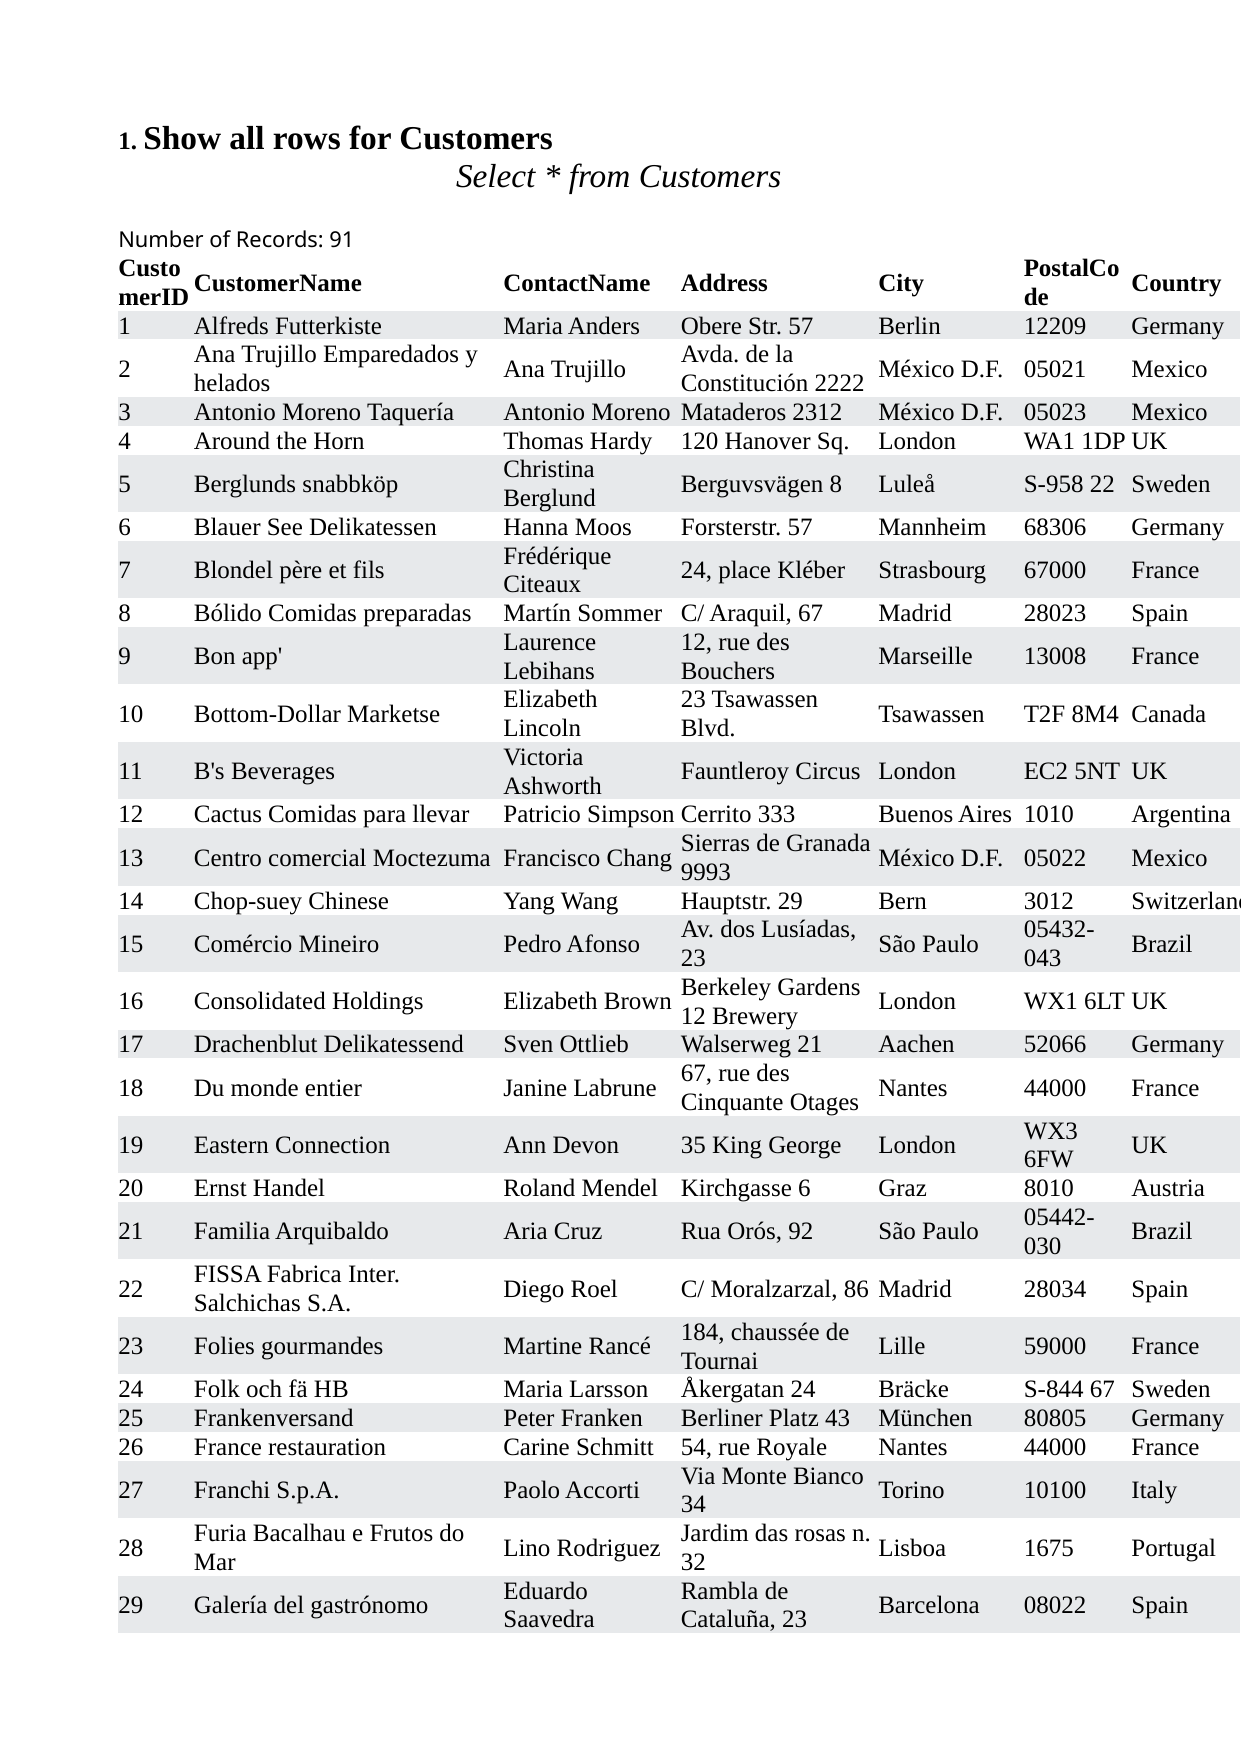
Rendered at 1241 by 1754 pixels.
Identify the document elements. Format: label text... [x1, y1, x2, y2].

table_cell 44000 [1024, 1432, 1131, 1461]
table_cell São Paulo [878, 915, 1023, 972]
table_cell Mataderos 2312 [681, 397, 878, 426]
table_cell 15 [118, 915, 194, 972]
table_cell Hauptstr. 29 [681, 886, 878, 914]
table_cell 05023 [1024, 397, 1131, 426]
table_cell Walserweg 21 [681, 1030, 878, 1058]
table_cell Maria Anders [503, 311, 681, 339]
table_cell Marseille [878, 627, 1023, 684]
table_cell Yang Wang [503, 886, 681, 914]
table_cell FISSA Fabrica Inter. Salchichas S.A. [194, 1260, 503, 1317]
table_cell Christina Berglund [503, 455, 681, 512]
table_cell 54, rue Royale [681, 1432, 878, 1461]
table_cell Thomas Hardy [503, 426, 681, 454]
table_cell 23 Tsawassen Blvd. [681, 685, 878, 742]
table_cell Obere Str. 57 [681, 311, 878, 339]
table_cell 3012 [1024, 886, 1131, 914]
table_cell 18 [118, 1058, 194, 1116]
table_cell France [1131, 1058, 1240, 1116]
table_cell Bern [878, 886, 1023, 914]
table_cell EC2 5NT [1024, 742, 1131, 799]
table_header Country [1131, 253, 1240, 311]
table_cell 25 [118, 1403, 194, 1432]
table_cell Centro comercial Moctezuma [194, 828, 503, 886]
table_cell 29 [118, 1576, 194, 1633]
table_cell Mexico [1131, 828, 1240, 886]
table_cell Berlin [878, 311, 1023, 339]
table_cell Portugal [1131, 1518, 1240, 1576]
table_cell Rambla de Cataluña, 23 [681, 1576, 878, 1633]
table_cell 16 [118, 972, 194, 1029]
table_cell Germany [1131, 311, 1240, 339]
table_cell Consolidated Holdings [194, 972, 503, 1029]
table_cell 12 [118, 800, 194, 828]
table_cell S-958 22 [1024, 455, 1131, 512]
table_cell Strasbourg [878, 541, 1023, 598]
table_cell 17 [118, 1030, 194, 1058]
table_cell 05432-043 [1024, 915, 1131, 972]
table_cell 1675 [1024, 1518, 1131, 1576]
table_cell France [1131, 1432, 1240, 1461]
table_cell 26 [118, 1432, 194, 1461]
table_cell Laurence Lebihans [503, 627, 681, 684]
table_cell Jardim das rosas n. 32 [681, 1518, 878, 1576]
table_cell Franchi S.p.A. [194, 1461, 503, 1518]
table_cell Alfreds Futterkiste [194, 311, 503, 339]
table_cell München [878, 1403, 1023, 1432]
table_cell T2F 8M4 [1024, 685, 1131, 742]
table_cell Paolo Accorti [503, 1461, 681, 1518]
table_cell 4 [118, 426, 194, 454]
text Number of Records: 91 [118, 223, 1122, 253]
table_cell Antonio Moreno Taquería [194, 397, 503, 426]
table_cell 6 [118, 512, 194, 541]
table_cell Patricio Simpson [503, 800, 681, 828]
table_cell Cerrito 333 [681, 800, 878, 828]
table_cell Fauntleroy Circus [681, 742, 878, 799]
table_cell 21 [118, 1202, 194, 1259]
table_cell Bólido Comidas preparadas [194, 598, 503, 627]
table_cell Around the Horn [194, 426, 503, 454]
table_cell Åkergatan 24 [681, 1375, 878, 1403]
table_cell Peter Franken [503, 1403, 681, 1432]
table_cell Eduardo Saavedra [503, 1576, 681, 1633]
table_cell Germany [1131, 1403, 1240, 1432]
table_header Address [681, 253, 878, 311]
table_cell Mannheim [878, 512, 1023, 541]
table_cell Avda. de la Constitución 2222 [681, 340, 878, 397]
table_cell Blauer See Delikatessen [194, 512, 503, 541]
table_cell Nantes [878, 1432, 1023, 1461]
table_cell 67000 [1024, 541, 1131, 598]
table_cell 2 [118, 340, 194, 397]
table_cell Italy [1131, 1461, 1240, 1518]
table_cell Eastern Connection [194, 1116, 503, 1173]
table_cell 27 [118, 1461, 194, 1518]
table_cell London [878, 426, 1023, 454]
table_cell México D.F. [878, 340, 1023, 397]
table_cell Spain [1131, 1576, 1240, 1633]
table_cell 12209 [1024, 311, 1131, 339]
table_cell 28023 [1024, 598, 1131, 627]
table_cell Drachenblut Delikatessend [194, 1030, 503, 1058]
table_cell 7 [118, 541, 194, 598]
table_cell Sweden [1131, 455, 1240, 512]
table_cell Rua Orós, 92 [681, 1202, 878, 1259]
table_cell 05442-030 [1024, 1202, 1131, 1259]
table_cell UK [1131, 1116, 1240, 1173]
table_cell 28 [118, 1518, 194, 1576]
table_cell 08022 [1024, 1576, 1131, 1633]
table_cell Frédérique Citeaux [503, 541, 681, 598]
table_cell C/ Moralzarzal, 86 [681, 1260, 878, 1317]
table_cell Elizabeth Lincoln [503, 685, 681, 742]
table_cell Martine Rancé [503, 1317, 681, 1374]
table_cell 11 [118, 742, 194, 799]
table_cell 44000 [1024, 1058, 1131, 1116]
table_cell Kirchgasse 6 [681, 1173, 878, 1202]
table_cell 8 [118, 598, 194, 627]
table_cell Martín Sommer [503, 598, 681, 627]
table_cell Lisboa [878, 1518, 1023, 1576]
table_cell 10100 [1024, 1461, 1131, 1518]
table_header PostalCode [1024, 253, 1131, 311]
table_cell Torino [878, 1461, 1023, 1518]
table_cell Canada [1131, 685, 1240, 742]
table_cell Spain [1131, 1260, 1240, 1317]
table_cell Lille [878, 1317, 1023, 1374]
table_cell 1010 [1024, 800, 1131, 828]
table_cell UK [1131, 742, 1240, 799]
table_cell France [1131, 1317, 1240, 1374]
table_cell 20 [118, 1173, 194, 1202]
table_cell Galería del gastrónomo [194, 1576, 503, 1633]
table_cell 24, place Kléber [681, 541, 878, 598]
table_cell São Paulo [878, 1202, 1023, 1259]
table_cell Roland Mendel [503, 1173, 681, 1202]
table_cell Berkeley Gardens 12 Brewery [681, 972, 878, 1029]
table_cell Folk och fä HB [194, 1375, 503, 1403]
table_cell 80805 [1024, 1403, 1131, 1432]
table_cell 10 [118, 685, 194, 742]
table_cell 5 [118, 455, 194, 512]
table_cell Buenos Aires [878, 800, 1023, 828]
table_cell 35 King George [681, 1116, 878, 1173]
table_cell Ana Trujillo Emparedados y helados [194, 340, 503, 397]
table_cell Blondel père et fils [194, 541, 503, 598]
table_cell Comércio Mineiro [194, 915, 503, 972]
table_cell 14 [118, 886, 194, 914]
table_cell Aria Cruz [503, 1202, 681, 1259]
table_cell Spain [1131, 598, 1240, 627]
table_cell Cactus Comidas para llevar [194, 800, 503, 828]
table_cell Austria [1131, 1173, 1240, 1202]
table_cell 1 [118, 311, 194, 339]
table_cell London [878, 1116, 1023, 1173]
table_cell 22 [118, 1260, 194, 1317]
table_cell 52066 [1024, 1030, 1131, 1058]
table_cell Chop-suey Chinese [194, 886, 503, 914]
table_cell Berguvsvägen 8 [681, 455, 878, 512]
table_cell 28034 [1024, 1260, 1131, 1317]
table_cell 05022 [1024, 828, 1131, 886]
table_cell 13 [118, 828, 194, 886]
table_cell Mexico [1131, 397, 1240, 426]
table_cell 68306 [1024, 512, 1131, 541]
table_cell Av. dos Lusíadas, 23 [681, 915, 878, 972]
table_cell Ernst Handel [194, 1173, 503, 1202]
table_cell Brazil [1131, 915, 1240, 972]
table_cell 05021 [1024, 340, 1131, 397]
table_cell France restauration [194, 1432, 503, 1461]
table_cell Madrid [878, 598, 1023, 627]
table_cell Mexico [1131, 340, 1240, 397]
table_cell London [878, 972, 1023, 1029]
table_cell 19 [118, 1116, 194, 1173]
table_cell Folies gourmandes [194, 1317, 503, 1374]
table_cell Elizabeth Brown [503, 972, 681, 1029]
table_cell México D.F. [878, 828, 1023, 886]
table_cell 59000 [1024, 1317, 1131, 1374]
table_cell Janine Labrune [503, 1058, 681, 1116]
table_cell 184, chaussée de Tournai [681, 1317, 878, 1374]
table_cell 12, rue des Bouchers [681, 627, 878, 684]
table_cell Tsawassen [878, 685, 1023, 742]
table_cell C/ Araquil, 67 [681, 598, 878, 627]
text Select * from Customers [118, 156, 1122, 195]
table_cell 120 Hanover Sq. [681, 426, 878, 454]
table_cell Bottom-Dollar Marketse [194, 685, 503, 742]
table_cell Ana Trujillo [503, 340, 681, 397]
table_cell Forsterstr. 57 [681, 512, 878, 541]
table_cell 67, rue des Cinquante Otages [681, 1058, 878, 1116]
table_cell Ann Devon [503, 1116, 681, 1173]
table_cell UK [1131, 972, 1240, 1029]
table_header ContactName [503, 253, 681, 311]
table_cell Berliner Platz 43 [681, 1403, 878, 1432]
table_cell Bräcke [878, 1375, 1023, 1403]
table_cell WA1 1DP [1024, 426, 1131, 454]
table_header CustomerID [118, 253, 194, 311]
table_cell Barcelona [878, 1576, 1023, 1633]
table_cell Sven Ottlieb [503, 1030, 681, 1058]
table_cell Du monde entier [194, 1058, 503, 1116]
table_cell Sierras de Granada 9993 [681, 828, 878, 886]
table_cell Brazil [1131, 1202, 1240, 1259]
text 1. Show all rows for Customers [118, 118, 1122, 156]
table_cell Madrid [878, 1260, 1023, 1317]
table_cell Maria Larsson [503, 1375, 681, 1403]
table_cell Switzerland [1131, 886, 1240, 914]
table_cell Victoria Ashworth [503, 742, 681, 799]
table_cell Germany [1131, 1030, 1240, 1058]
table_cell Luleå [878, 455, 1023, 512]
table_cell WX3 6FW [1024, 1116, 1131, 1173]
table_cell 23 [118, 1317, 194, 1374]
table_cell Lino Rodriguez [503, 1518, 681, 1576]
table_cell Francisco Chang [503, 828, 681, 886]
table_cell Frankenversand [194, 1403, 503, 1432]
table_cell Sweden [1131, 1375, 1240, 1403]
table_cell France [1131, 627, 1240, 684]
table_cell France [1131, 541, 1240, 598]
table_cell Furia Bacalhau e Frutos do Mar [194, 1518, 503, 1576]
table_cell México D.F. [878, 397, 1023, 426]
table_cell S-844 67 [1024, 1375, 1131, 1403]
table_header City [878, 253, 1023, 311]
table_cell Bon app' [194, 627, 503, 684]
table_cell London [878, 742, 1023, 799]
table_cell WX1 6LT [1024, 972, 1131, 1029]
table_cell Argentina [1131, 800, 1240, 828]
table_cell UK [1131, 426, 1240, 454]
table_cell Hanna Moos [503, 512, 681, 541]
table_cell Via Monte Bianco 34 [681, 1461, 878, 1518]
table_cell Germany [1131, 512, 1240, 541]
table_cell Aachen [878, 1030, 1023, 1058]
table_cell Familia Arquibaldo [194, 1202, 503, 1259]
table_cell 9 [118, 627, 194, 684]
table_cell Pedro Afonso [503, 915, 681, 972]
table_cell 13008 [1024, 627, 1131, 684]
table_cell Berglunds snabbköp [194, 455, 503, 512]
table_cell B's Beverages [194, 742, 503, 799]
table_cell Nantes [878, 1058, 1023, 1116]
table_cell 3 [118, 397, 194, 426]
table_cell Diego Roel [503, 1260, 681, 1317]
table_cell 8010 [1024, 1173, 1131, 1202]
table_cell Antonio Moreno [503, 397, 681, 426]
table_cell Graz [878, 1173, 1023, 1202]
table_cell 24 [118, 1375, 194, 1403]
table_cell Carine Schmitt [503, 1432, 681, 1461]
table_header CustomerName [194, 253, 503, 311]
